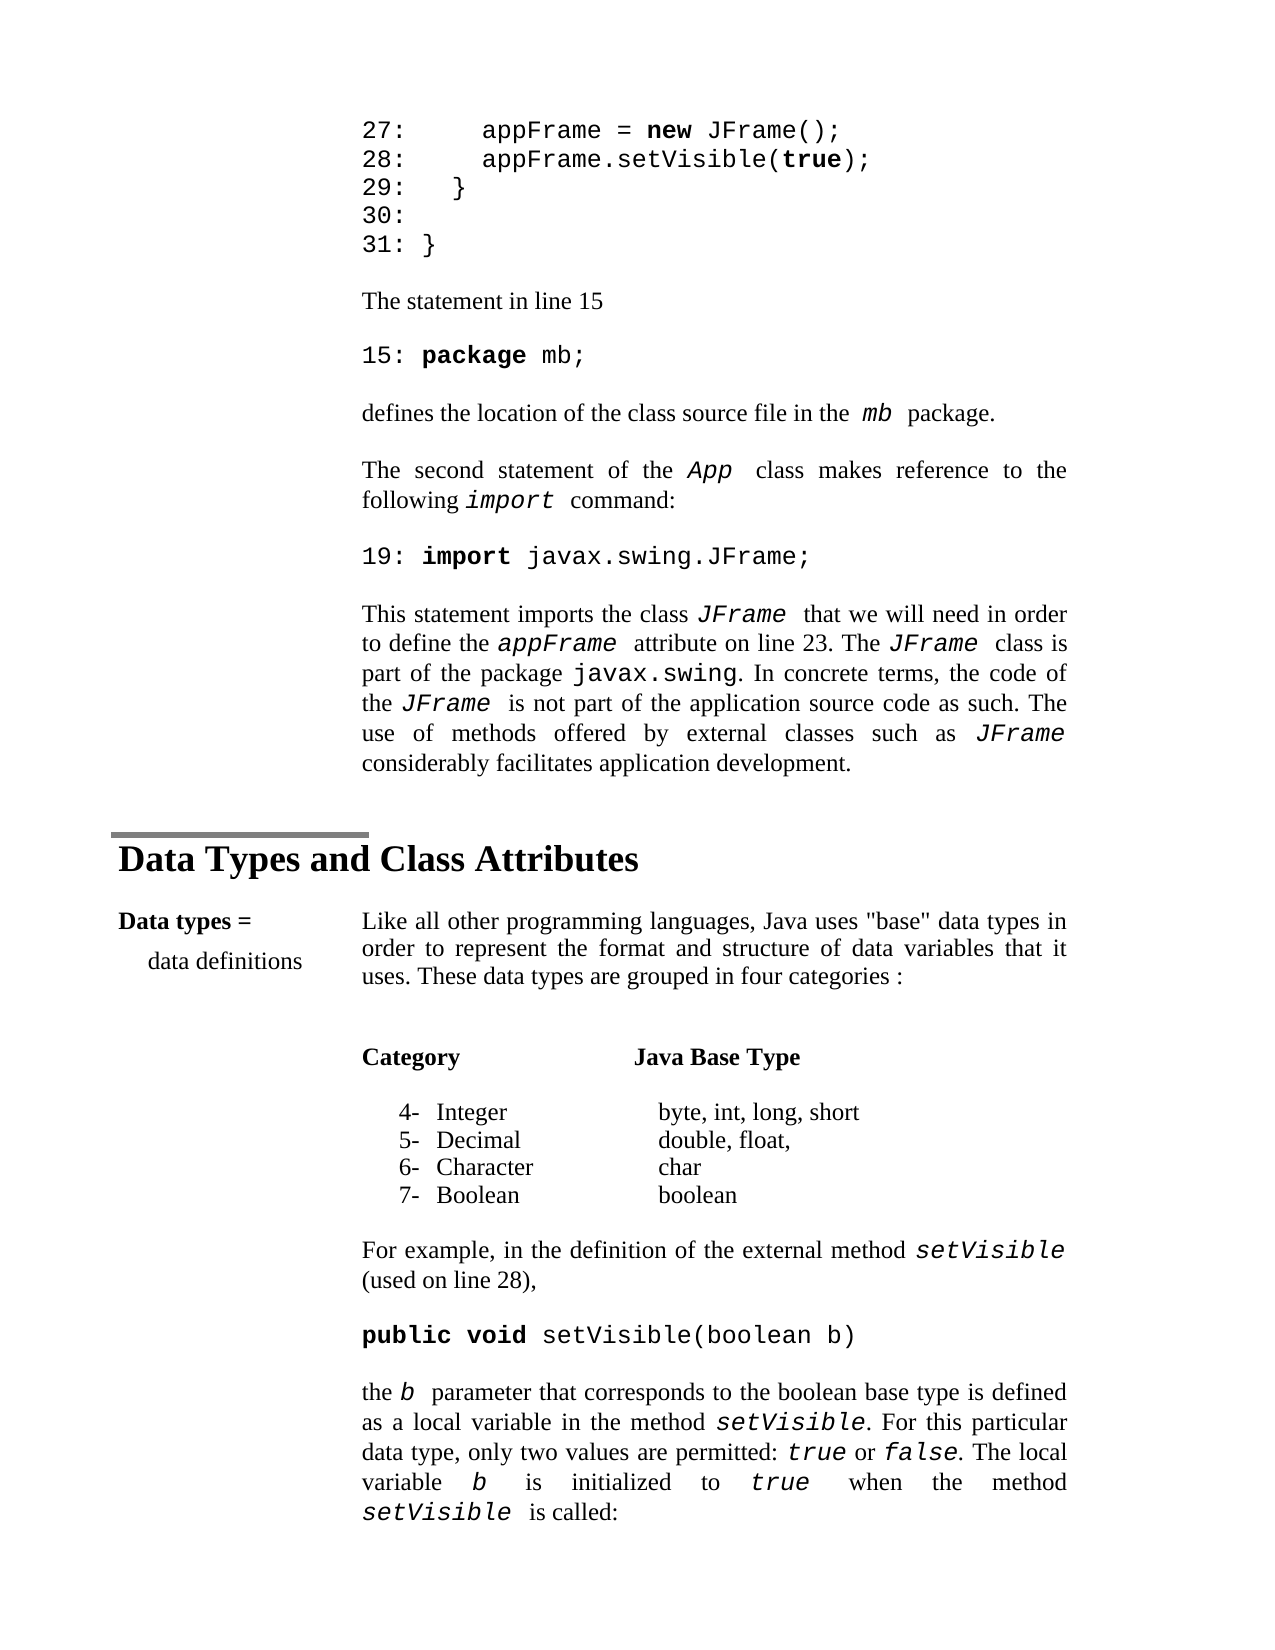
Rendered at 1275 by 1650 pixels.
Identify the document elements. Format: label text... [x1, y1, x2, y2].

table_header Data types = data definitions [111, 907, 354, 1015]
table_header The second statement of the App class makes reference to the following import command: 19: import javax.swing.JFrame; [354, 456, 1075, 572]
subtitle Data Types and Class Attributes [118, 838, 1157, 879]
table_header defines the location of the class source file in the mb package. [354, 399, 1075, 429]
table_header [111, 600, 354, 776]
table_header [111, 399, 354, 429]
table_header The statement in line 15 15: package mb; [354, 288, 1075, 371]
table_header [111, 1043, 354, 1209]
table_header the b parameter that corresponds to the boolean base type is defined as a local variable in the method setVisible. For this particular data type, only two values are permitted: true or false. The local variable b is initialized to true when the method setVisible is called: [354, 1379, 1075, 1527]
table_header 27: appFrame = new JFrame(); 28: appFrame.setVisible(true); 29: } 30: 31: } [354, 118, 1075, 260]
table_header [111, 1237, 354, 1351]
table_header [111, 288, 354, 371]
table_header Category Java Base Type Integer byte, int, long, short Decimal double, float, Character char Boolean boolean [354, 1043, 1075, 1209]
table_header Like all other programming languages, Java uses "base" data types in order to represent the format and structure of data variables that it uses. These data types are grouped in four categories : [354, 907, 1075, 1015]
table_header This statement imports the class JFrame that we will need in order to define the appFrame attribute on line 23. The JFrame class is part of the package javax.swing. In concrete terms, the code of the JFrame is not part of the application source code as such. The use of methods offered by external classes such as JFrame considerably facilitates application development. [354, 600, 1075, 776]
table_header [111, 832, 369, 838]
table_header [111, 1379, 354, 1527]
table_header [111, 456, 354, 572]
table_header [111, 118, 354, 260]
table_header For example, in the definition of the external method setVisible (used on line 28), public void setVisible(boolean b) [354, 1237, 1075, 1351]
